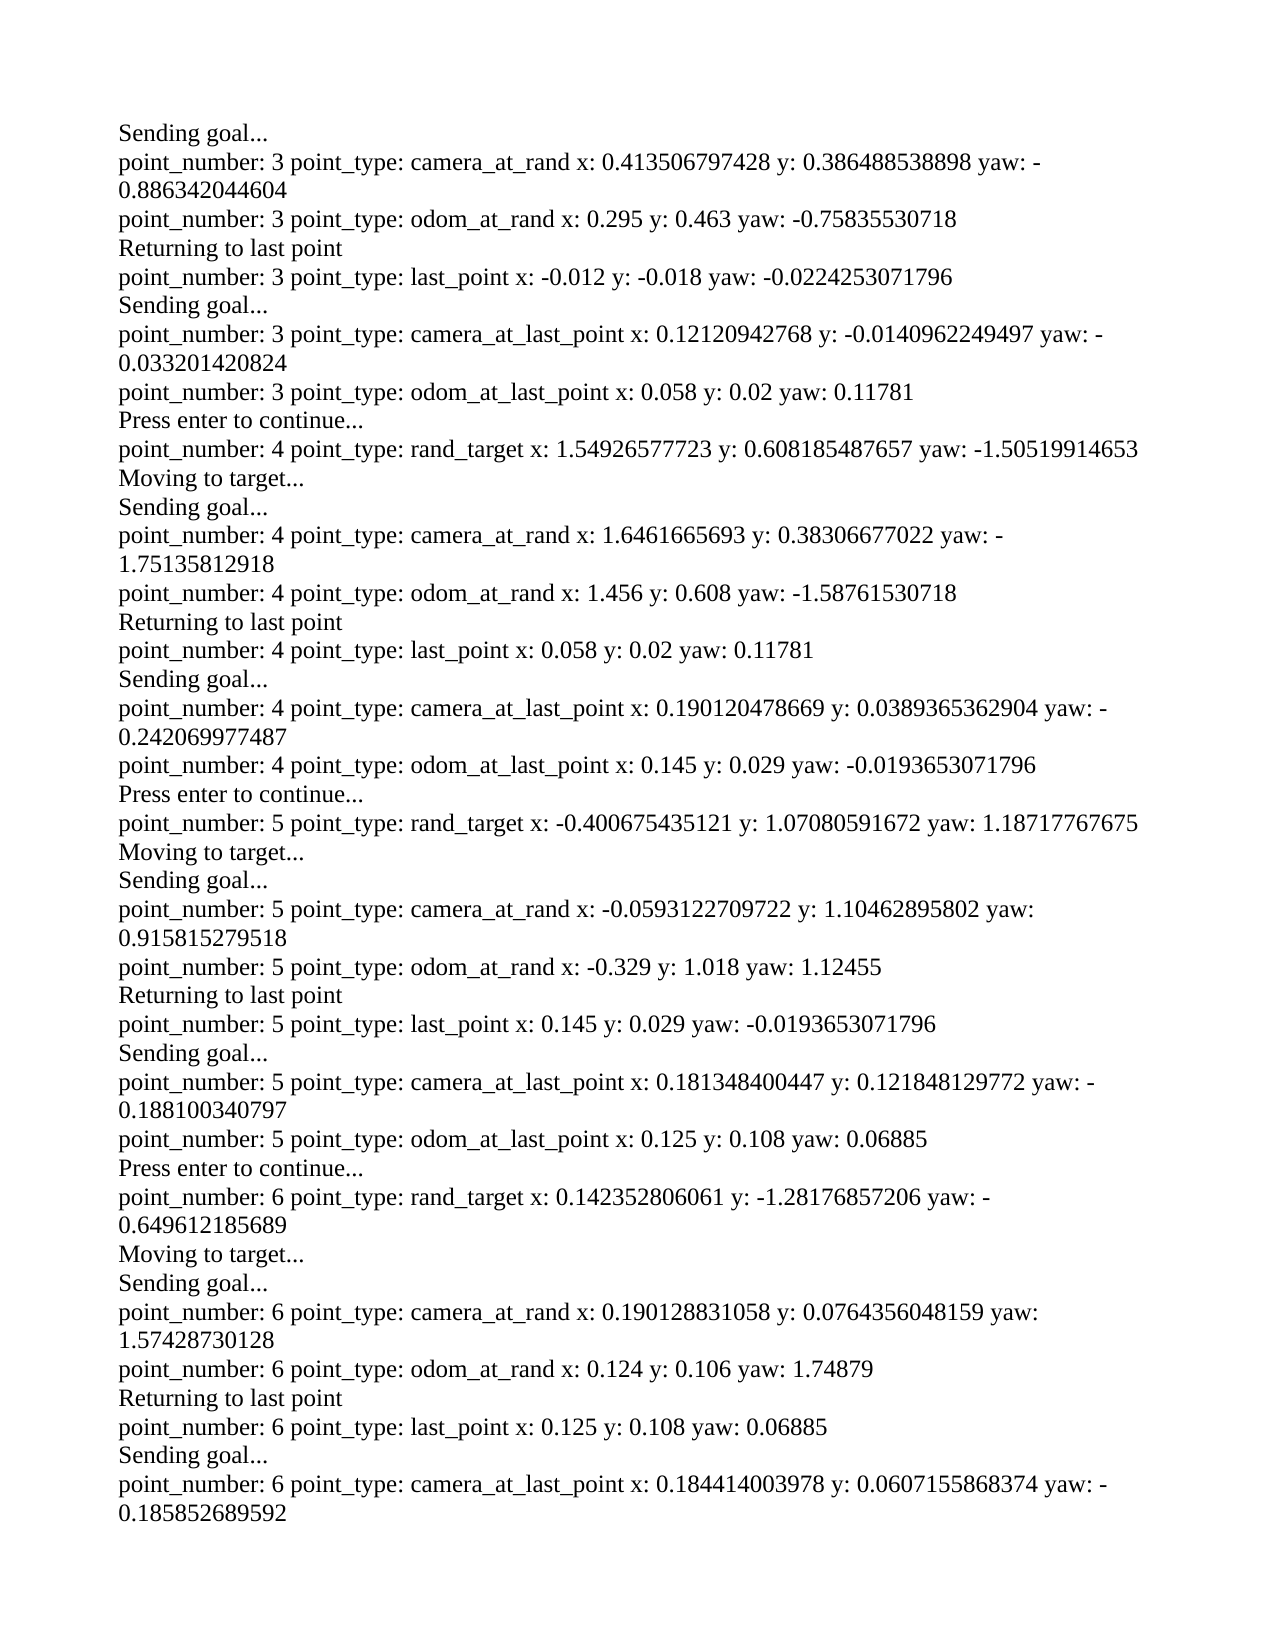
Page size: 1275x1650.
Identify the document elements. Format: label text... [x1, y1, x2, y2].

text point_number: 4 point_type: camera_at_rand x: 1.6461665693 y: 0.38306677022 yaw: -1.75135812918 [118, 521, 1157, 578]
text Press enter to continue... [118, 779, 1157, 808]
text point_number: 5 point_type: last_point x: 0.145 y: 0.029 yaw: -0.0193653071796 [118, 1009, 1157, 1038]
text point_number: 5 point_type: camera_at_rand x: -0.0593122709722 y: 1.10462895802 yaw: 0.915815279518 [118, 894, 1157, 952]
text point_number: 5 point_type: rand_target x: -0.400675435121 y: 1.07080591672 yaw: 1.18717767675 [118, 808, 1157, 837]
text Sending goal... [118, 118, 1157, 147]
text Moving to target... [118, 463, 1157, 492]
text Sending goal... [118, 664, 1157, 693]
text point_number: 6 point_type: camera_at_last_point x: 0.184414003978 y: 0.0607155868374 yaw: -0.185852689592 [118, 1469, 1157, 1527]
text Moving to target... [118, 1239, 1157, 1268]
text point_number: 4 point_type: odom_at_rand x: 1.456 y: 0.608 yaw: -1.58761530718 [118, 578, 1157, 607]
text Returning to last point [118, 233, 1157, 262]
text Sending goal... [118, 866, 1157, 894]
text Sending goal... [118, 492, 1157, 521]
text Returning to last point [118, 1383, 1157, 1412]
text Moving to target... [118, 837, 1157, 866]
text point_number: 6 point_type: camera_at_rand x: 0.190128831058 y: 0.0764356048159 yaw: 1.57428730128 [118, 1297, 1157, 1354]
text Sending goal... [118, 1038, 1157, 1067]
text Sending goal... [118, 291, 1157, 319]
text point_number: 4 point_type: last_point x: 0.058 y: 0.02 yaw: 0.11781 [118, 636, 1157, 664]
text point_number: 4 point_type: odom_at_last_point x: 0.145 y: 0.029 yaw: -0.0193653071796 [118, 751, 1157, 779]
text point_number: 3 point_type: odom_at_rand x: 0.295 y: 0.463 yaw: -0.75835530718 [118, 204, 1157, 233]
text Press enter to continue... [118, 1153, 1157, 1182]
text point_number: 3 point_type: camera_at_rand x: 0.413506797428 y: 0.386488538898 yaw: -0.886342044604 [118, 147, 1157, 204]
text Press enter to continue... [118, 406, 1157, 434]
text Returning to last point [118, 981, 1157, 1009]
text point_number: 3 point_type: odom_at_last_point x: 0.058 y: 0.02 yaw: 0.11781 [118, 377, 1157, 406]
text point_number: 4 point_type: camera_at_last_point x: 0.190120478669 y: 0.0389365362904 yaw: -0.242069977487 [118, 693, 1157, 751]
text point_number: 5 point_type: odom_at_rand x: -0.329 y: 1.018 yaw: 1.12455 [118, 952, 1157, 981]
text point_number: 6 point_type: rand_target x: 0.142352806061 y: -1.28176857206 yaw: -0.649612185689 [118, 1182, 1157, 1239]
text point_number: 6 point_type: odom_at_rand x: 0.124 y: 0.106 yaw: 1.74879 [118, 1354, 1157, 1383]
text Sending goal... [118, 1268, 1157, 1297]
text Sending goal... [118, 1441, 1157, 1469]
text point_number: 3 point_type: last_point x: -0.012 y: -0.018 yaw: -0.0224253071796 [118, 262, 1157, 291]
text point_number: 5 point_type: camera_at_last_point x: 0.181348400447 y: 0.121848129772 yaw: -0.188100340797 [118, 1067, 1157, 1124]
text point_number: 6 point_type: last_point x: 0.125 y: 0.108 yaw: 0.06885 [118, 1412, 1157, 1441]
text point_number: 5 point_type: odom_at_last_point x: 0.125 y: 0.108 yaw: 0.06885 [118, 1124, 1157, 1153]
text point_number: 3 point_type: camera_at_last_point x: 0.12120942768 y: -0.0140962249497 yaw: -0.033201420824 [118, 319, 1157, 377]
text Returning to last point [118, 607, 1157, 636]
text point_number: 4 point_type: rand_target x: 1.54926577723 y: 0.608185487657 yaw: -1.50519914653 [118, 434, 1157, 463]
